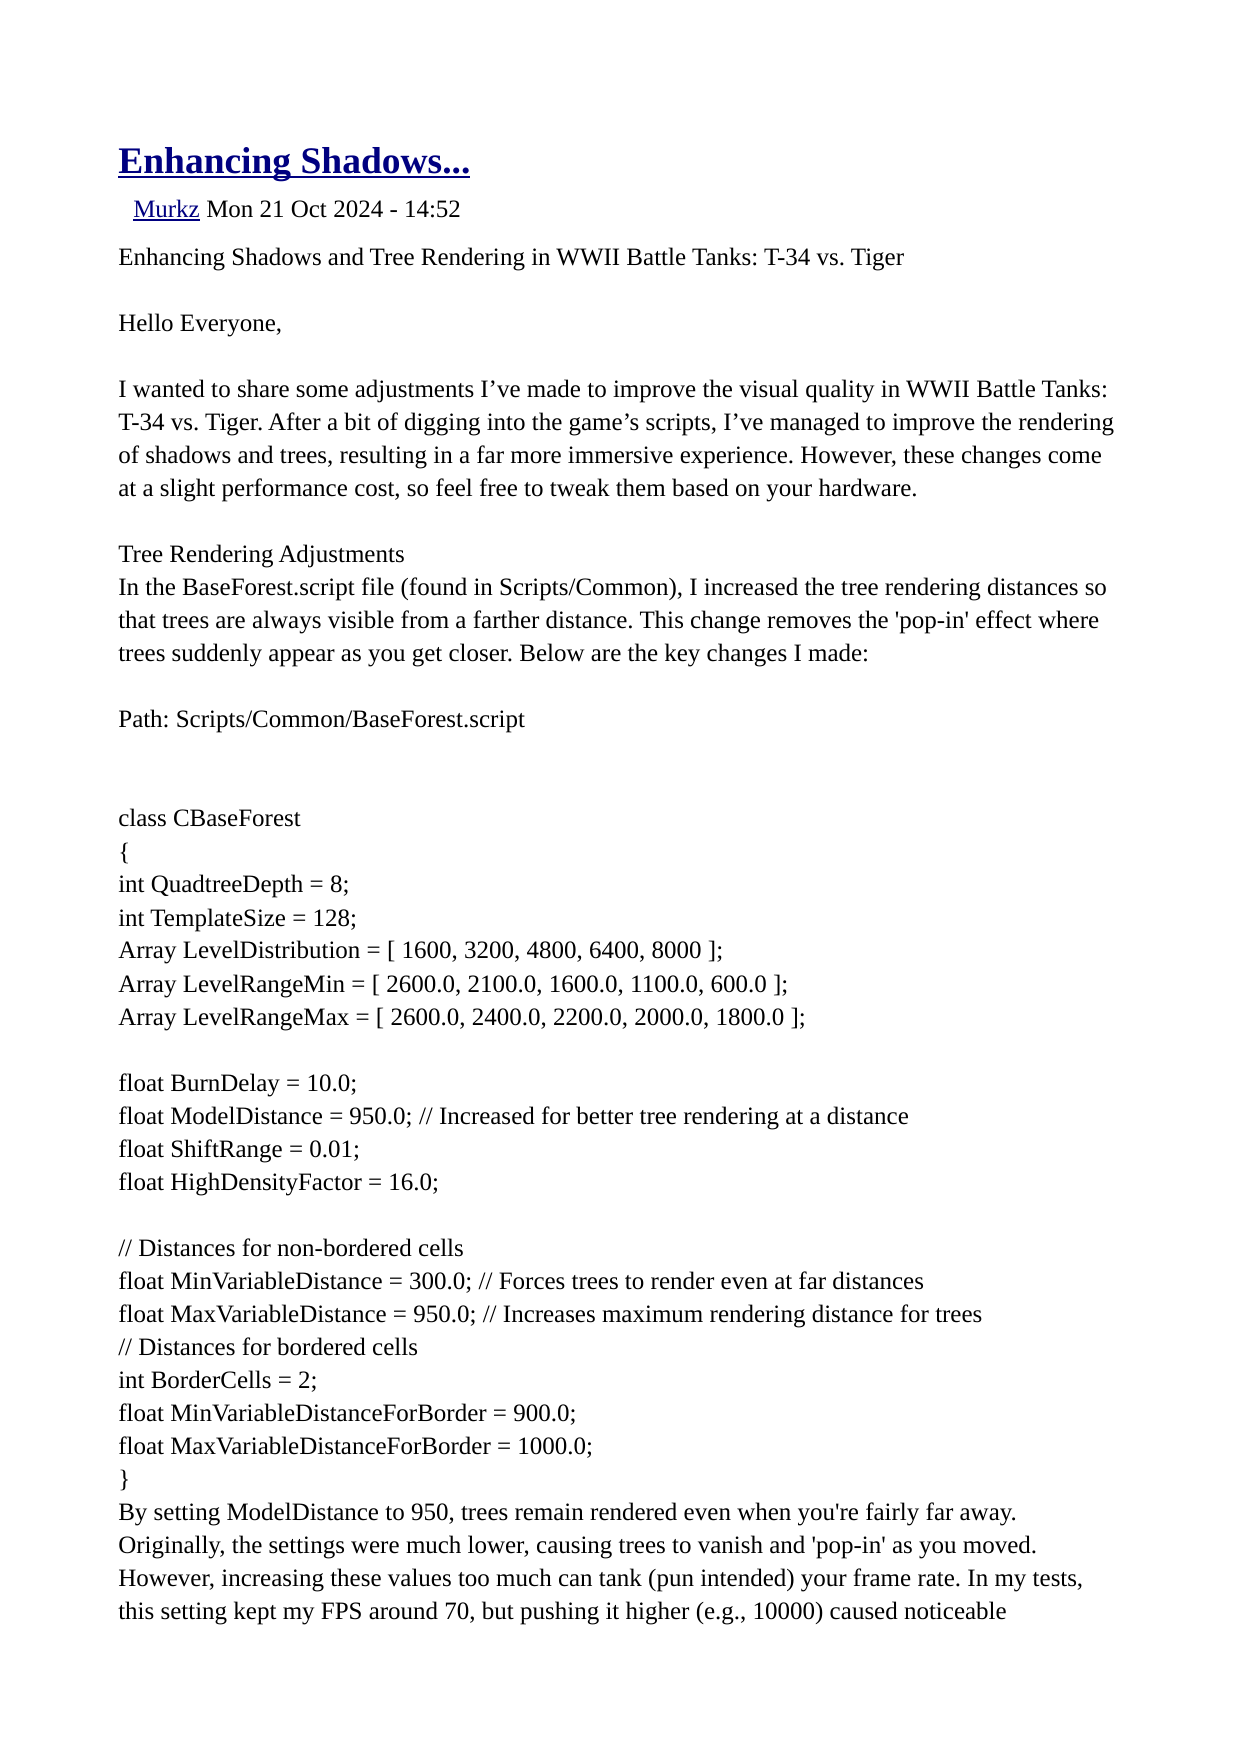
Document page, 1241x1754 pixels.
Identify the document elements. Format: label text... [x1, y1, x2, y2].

subtitle Enhancing Shadows... [118, 139, 1122, 182]
text Murkz Mon 21 Oct 2024 - 14:52 [118, 194, 1122, 223]
text Enhancing Shadows and Tree Rendering in WWII Battle Tanks: T-34 vs. Tiger Hello Everyone, I wanted to share some adjustments I’ve made to improve the visual quality in WWII Battle Tanks: T-34 vs. Tiger. After a bit of digging into the game’s scripts, I’ve managed to improve the rendering of shadows and trees, resulting in a far more immersive experience. However, these changes come at a slight performance cost, so feel free to tweak them based on your hardware. Tree Rendering Adjustments In the BaseForest.script file (found in Scripts/Common), I increased the tree rendering distances so that trees are always visible from a farther distance. This change removes the 'pop-in' effect where trees suddenly appear as you get closer. Below are the key changes I made: Path: Scripts/Common/BaseForest.script class CBaseForest { int QuadtreeDepth = 8; int TemplateSize = 128; Array LevelDistribution = [ 1600, 3200, 4800, 6400, 8000 ]; Array LevelRangeMin = [ 2600.0, 2100.0, 1600.0, 1100.0, 600.0 ]; Array LevelRangeMax = [ 2600.0, 2400.0, 2200.0, 2000.0, 1800.0 ]; float BurnDelay = 10.0; float ModelDistance = 950.0; // Increased for better tree rendering at a distance float ShiftRange = 0.01; float HighDensityFactor = 16.0; // Distances for non-bordered cells float MinVariableDistance = 300.0; // Forces trees to render even at far distances float MaxVariableDistance = 950.0; // Increases maximum rendering distance for trees // Distances for bordered cells int BorderCells = 2; float MinVariableDistanceForBorder = 900.0; float MaxVariableDistanceForBorder = 1000.0; } By setting ModelDistance to 950, trees remain rendered even when you're fairly far away. Originally, the settings were much lower, causing trees to vanish and 'pop-in' as you moved. However, increasing these values too much can tank (pun intended) your frame rate. In my tests, this setting kept my FPS around 70, but pushing it higher (e.g., 10000) caused noticeable [118, 242, 1122, 1625]
